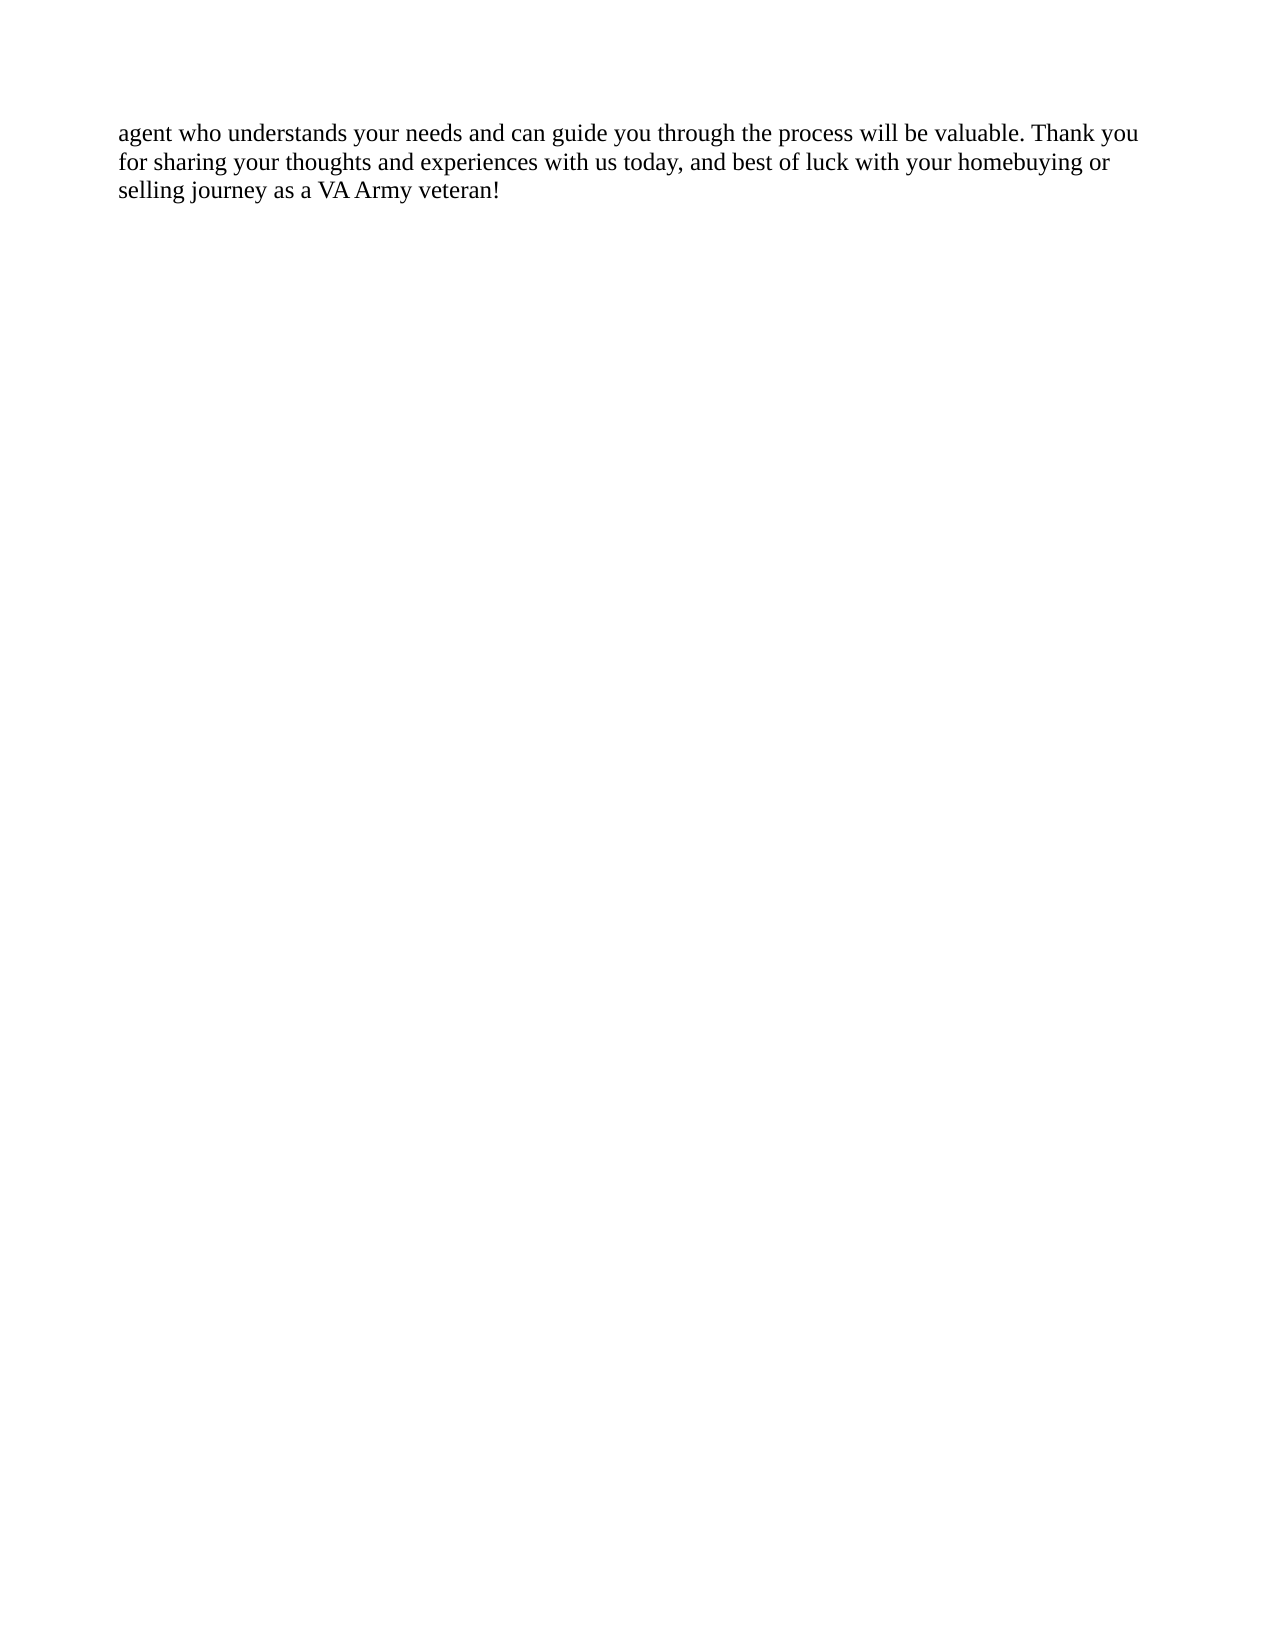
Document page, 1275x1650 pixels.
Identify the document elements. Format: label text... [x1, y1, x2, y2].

text agent who understands your needs and can guide you through the process will be valuable. Thank you for sharing your thoughts and experiences with us today, and best of luck with your homebuying or selling journey as a VA Army veteran! [118, 118, 1157, 204]
